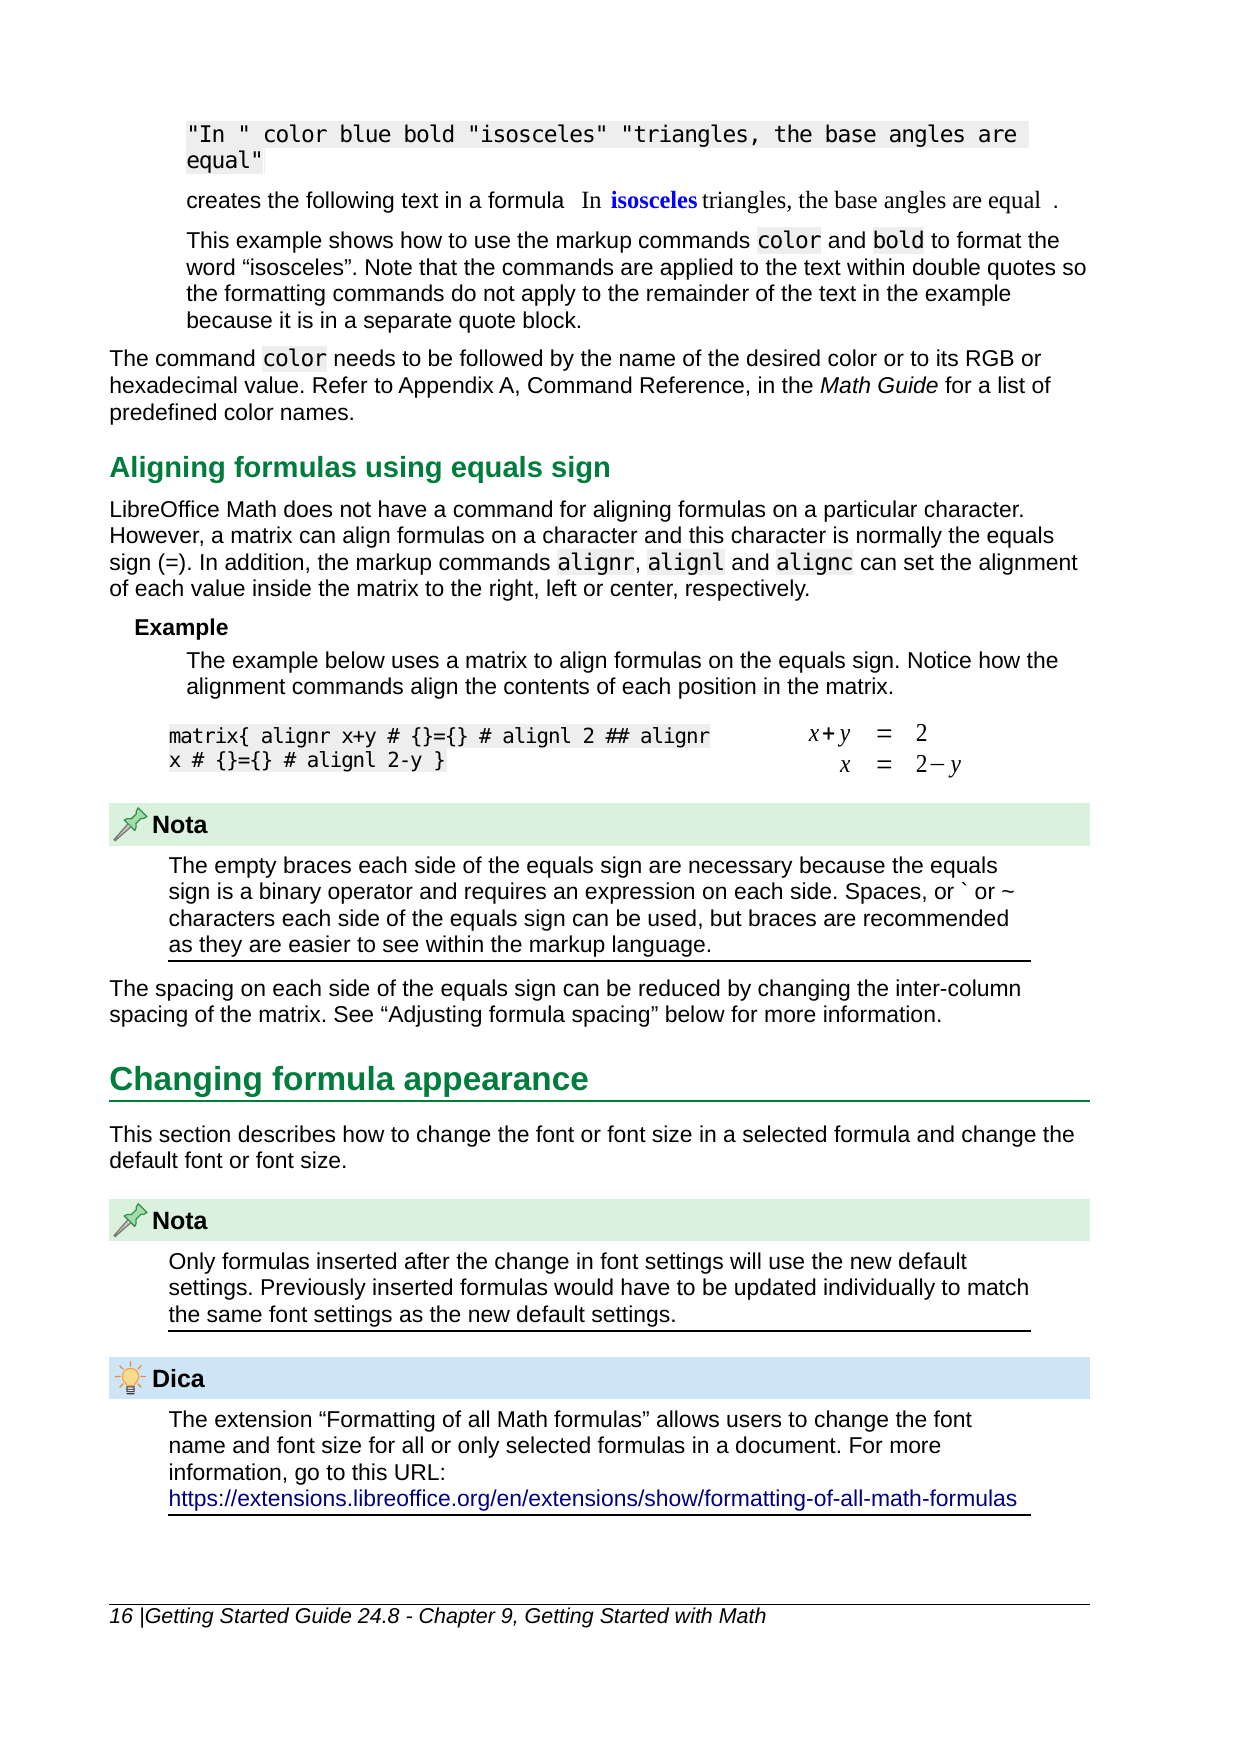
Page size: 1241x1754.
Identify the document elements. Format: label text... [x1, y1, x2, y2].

list LibreOffice Math does not have a command for aligning formulas on a particular character. However, a matrix can align formulas on a character and this character is normally the equals sign (=). In addition, the markup commands alignr, alignl and alignc can set the alignment of each value inside the matrix to the right, left or center, respectively. [109, 496, 1090, 602]
text Only formulas inserted after the change in font settings will use the new default settings. Previously inserted formulas would have to be updated individually to match the same font settings as the new default settings. [168, 1248, 1031, 1330]
text The example below uses a matrix to align formulas on the equals sign. Notice how the alignment commands align the contents of each position in the matrix. [186, 647, 1090, 699]
text "In " color blue bold "isosceles" "triangles, the base angles are equal" [265, 121, 1090, 174]
subtitle Dica [151, 1357, 1090, 1399]
subtitle Nota [109, 803, 1090, 846]
text Example [134, 614, 1090, 641]
text creates the following text in a formula . [186, 187, 1090, 214]
text The empty braces each side of the equals sign are necessary because the equals sign is a binary operator and requires an expression on each side. Spaces, or ` or ~ characters each side of the equals sign can be used, but braces are recommended as they are easier to see within the markup language. [168, 852, 1031, 960]
table_header [721, 712, 791, 778]
text The spacing on each side of the equals sign can be reduced by changing the inter-column spacing of the matrix. See “Adjusting formula spacing” below for more information. [109, 975, 1090, 1028]
text The extension “Formatting of all Math formulas” allows users to change the font name and font size for all or only selected formulas in a document. For more information, go to this URL: https://extensions.libreoffice.org/en/extensions/show/formatting-of-all-math-formulas [168, 1406, 1031, 1514]
text The command color needs to be followed by the name of the desired color or to its RGB or hexadecimal value. Refer to Appendix A, Command Reference, in the Math Guide for a list of predefined color names. [109, 345, 1090, 425]
table_header matrix{ alignr x+y # {}={} # alignl 2 ## alignr x # {}={} # alignl 2-y } [163, 712, 721, 778]
text This example shows how to use the markup commands color and bold to format the word “isosceles”. Note that the commands are applied to the text within double quotes so the formatting commands do not apply to the remainder of the text in the example because it is in a separate quote block. [186, 227, 1090, 333]
subtitle Changing formula appearance [109, 1059, 1090, 1100]
subtitle Aligning formulas using equals sign [109, 450, 1090, 483]
table_header [791, 712, 1036, 778]
text This section describes how to change the font or font size in a selected formula and change the default font or font size. [109, 1121, 1090, 1174]
subtitle Nota [151, 1199, 1090, 1241]
